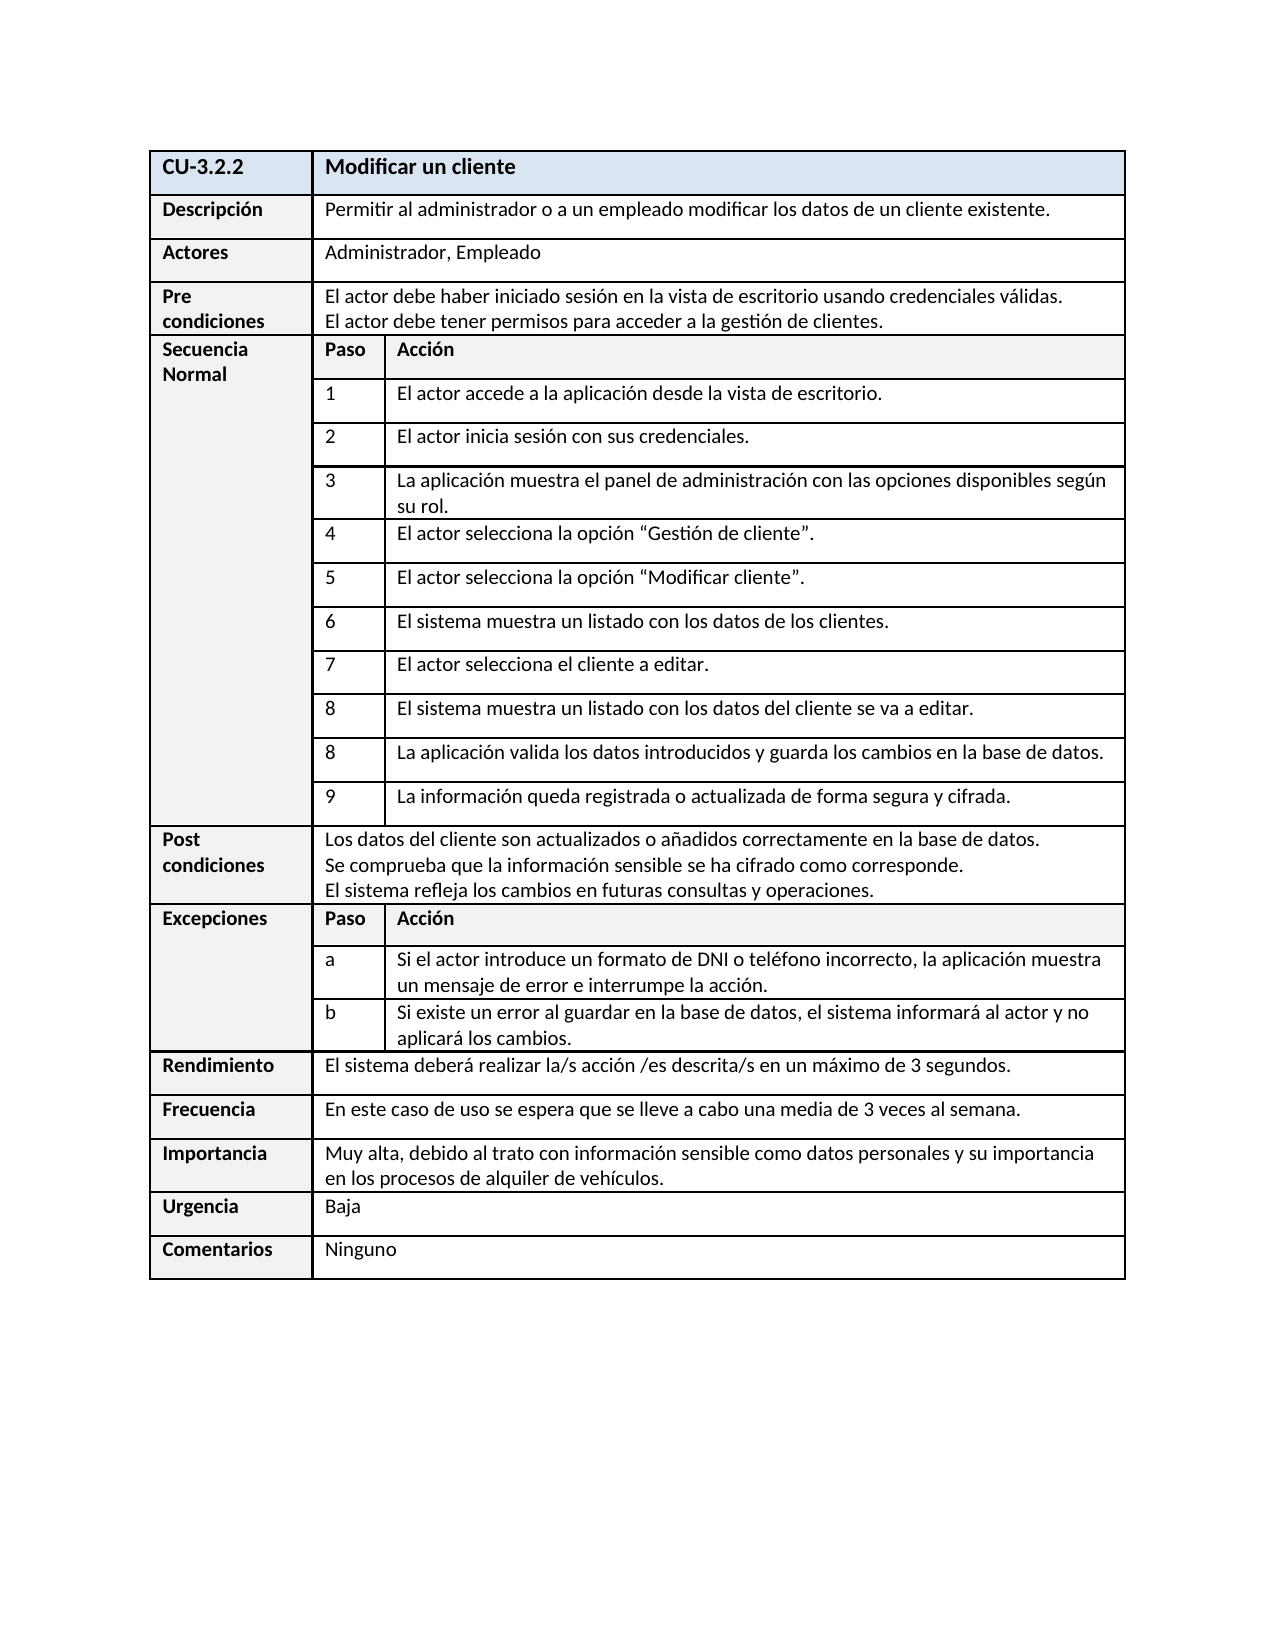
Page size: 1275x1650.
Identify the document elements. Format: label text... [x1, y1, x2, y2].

table_cell Acción [386, 336, 1124, 378]
table_cell Permitir al administrador o a un empleado modificar los datos de un cliente existente. [314, 196, 1124, 237]
table_cell 8 [314, 739, 384, 781]
table_cell 9 [314, 783, 384, 824]
table_cell La información queda registrada o actualizada de forma segura y cifrada. [386, 783, 1124, 824]
table_cell El sistema muestra un listado con los datos de los clientes. [386, 608, 1124, 649]
table_cell Baja [314, 1193, 1124, 1234]
table_cell Si el actor introduce un formato de DNI o teléfono incorrecto, la aplicación muestra un mensaje de error e interrumpe la acción. [386, 947, 1124, 997]
table_cell El actor selecciona la opción “Modificar cliente”. [386, 564, 1124, 606]
table_header CU-3.2.2 [151, 152, 311, 194]
table_cell Muy alta, debido al trato con información sensible como datos personales y su importancia en los procesos de alquiler de vehículos. [314, 1140, 1124, 1191]
table_cell Pre condiciones [151, 283, 311, 334]
table_cell El actor selecciona el cliente a editar. [386, 652, 1124, 693]
table_cell 4 [314, 520, 384, 562]
table_cell Administrador, Empleado [314, 240, 1124, 281]
table_cell 8 [314, 695, 384, 737]
table_cell Post condiciones [151, 827, 311, 903]
table_cell b [314, 1000, 384, 1050]
table_cell La aplicación valida los datos introducidos y guarda los cambios en la base de datos. [386, 739, 1124, 781]
table_cell 1 [314, 380, 384, 422]
table_cell 7 [314, 652, 384, 693]
table_cell El actor accede a la aplicación desde la vista de escritorio. [386, 380, 1124, 422]
table_cell 6 [314, 608, 384, 649]
table_cell Rendimiento [151, 1053, 311, 1094]
table_cell Excepciones [151, 905, 311, 1050]
table_cell El actor selecciona la opción “Gestión de cliente”. [386, 520, 1124, 562]
table_cell 5 [314, 564, 384, 606]
table_cell Actores [151, 240, 311, 281]
table_cell El actor inicia sesión con sus credenciales. [386, 424, 1124, 465]
table_cell Si existe un error al guardar en la base de datos, el sistema informará al actor y no aplicará los cambios. [386, 1000, 1124, 1050]
table_cell Los datos del cliente son actualizados o añadidos correctamente en la base de datos. Se comprueba que la información sensible se ha cifrado como corresponde. El sistema refleja los cambios en futuras consultas y operaciones. [314, 827, 1124, 903]
table_cell 3 [314, 468, 384, 518]
table_cell Acción [386, 905, 1124, 944]
table_cell Secuencia Normal [151, 336, 311, 824]
table_cell Ninguno [314, 1237, 1124, 1278]
table_cell El sistema muestra un listado con los datos del cliente se va a editar. [386, 695, 1124, 737]
table_cell Comentarios [151, 1237, 311, 1278]
table_cell Paso [314, 336, 384, 378]
table_cell Importancia [151, 1140, 311, 1191]
table_cell a [314, 947, 384, 997]
table_cell 2 [314, 424, 384, 465]
table_cell La aplicación muestra el panel de administración con las opciones disponibles según su rol. [386, 468, 1124, 518]
table_cell En este caso de uso se espera que se lleve a cabo una media de 3 veces al semana. [314, 1096, 1124, 1138]
table_cell Paso [314, 905, 384, 944]
table_cell Descripción [151, 196, 311, 237]
table_cell Frecuencia [151, 1096, 311, 1138]
table_cell El sistema deberá realizar la/s acción /es descrita/s en un máximo de 3 segundos. [314, 1053, 1124, 1094]
table_header Modificar un cliente [314, 152, 1124, 194]
table_cell El actor debe haber iniciado sesión en la vista de escritorio usando credenciales válidas. El actor debe tener permisos para acceder a la gestión de clientes. [314, 283, 1124, 334]
table_cell Urgencia [151, 1193, 311, 1234]
